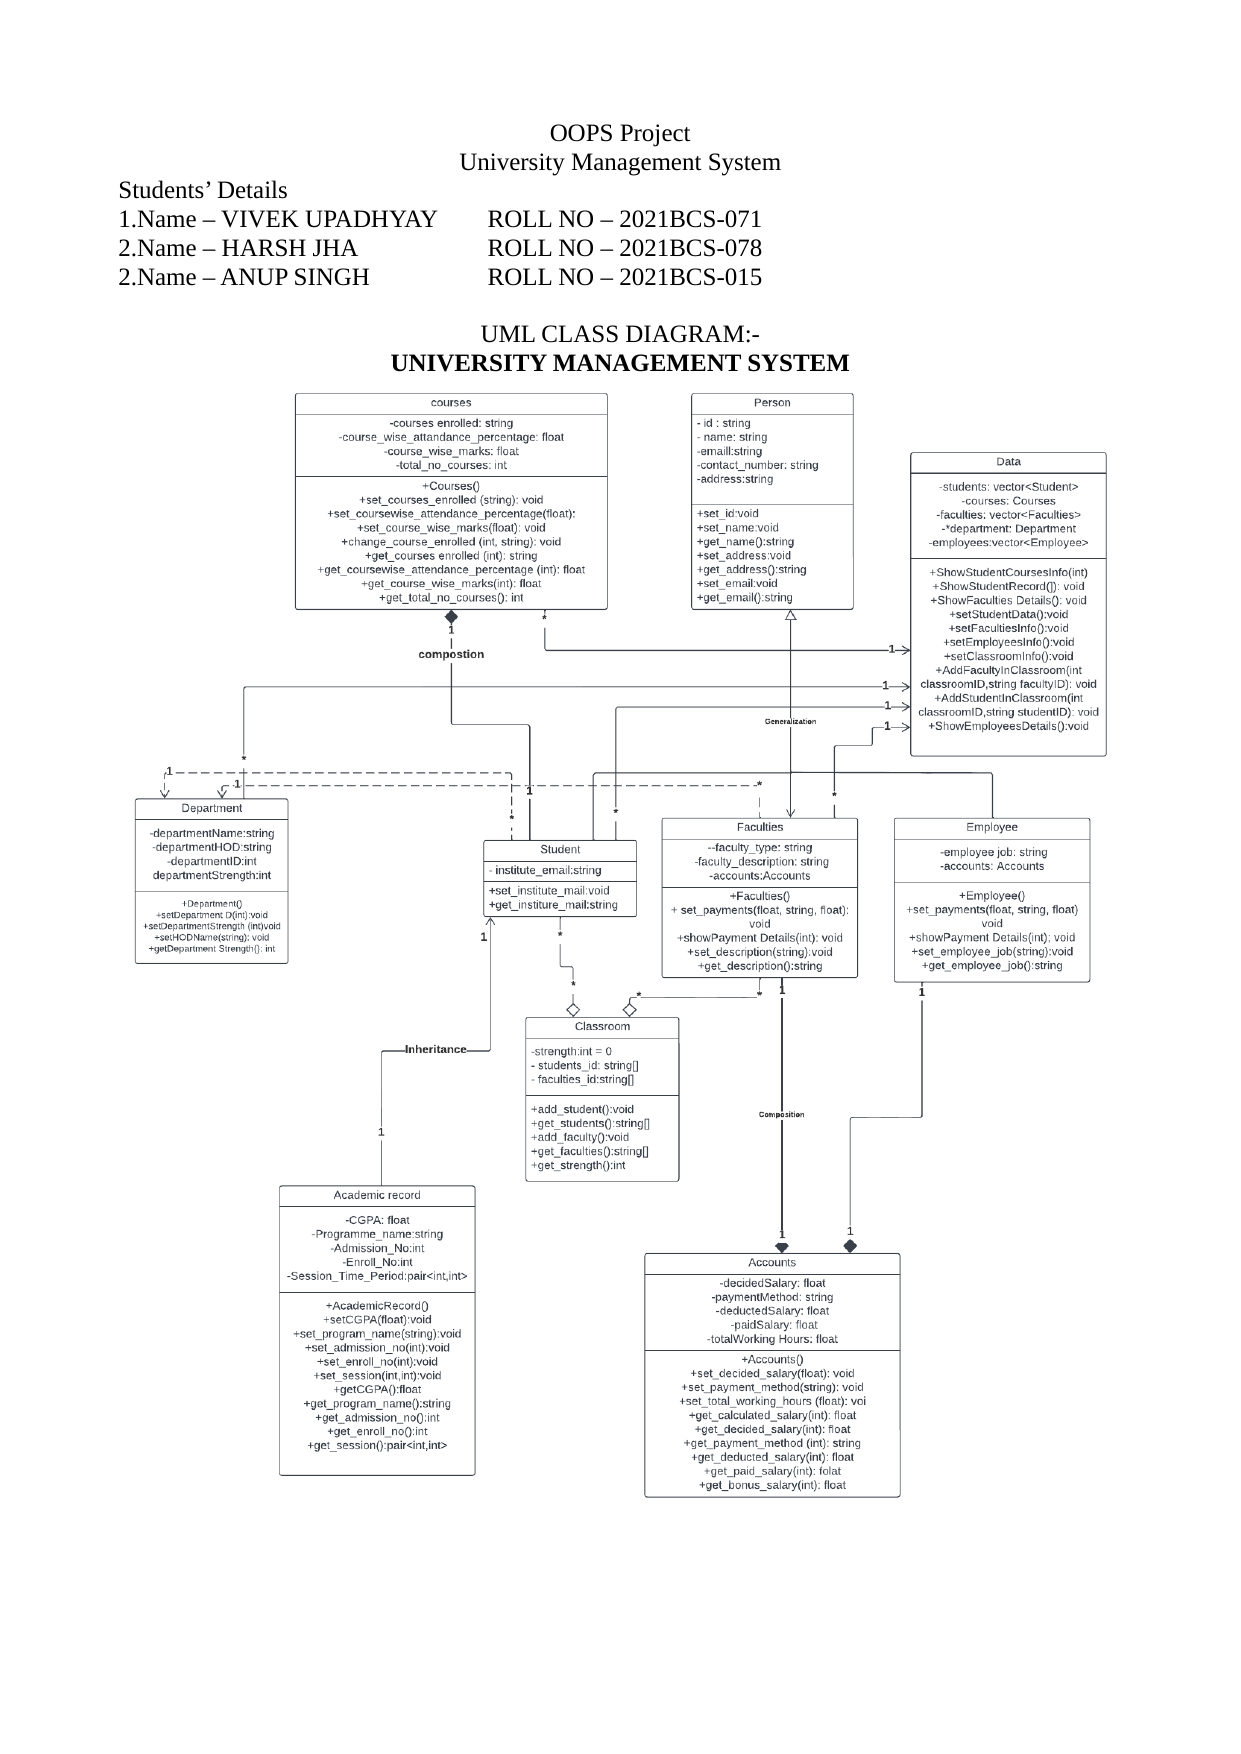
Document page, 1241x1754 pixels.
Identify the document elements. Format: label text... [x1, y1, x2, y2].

text University Management System [118, 147, 1122, 176]
text UML CLASS DIAGRAM:- [118, 319, 1122, 348]
text Students’ Details [118, 176, 1122, 204]
text 1.Name – VIVEK UPADHYAY ROLL NO – 2021BCS-071 [118, 204, 1122, 233]
text UNIVERSITY MANAGEMENT SYSTEM [118, 348, 1122, 376]
text 2.Name – HARSH JHA ROLL NO – 2021BCS-078 [118, 233, 1122, 262]
text OOPS Project [118, 118, 1122, 147]
picture [118, 376, 1123, 1513]
text 2.Name – ANUP SINGH ROLL NO – 2021BCS-015 [118, 262, 1122, 291]
